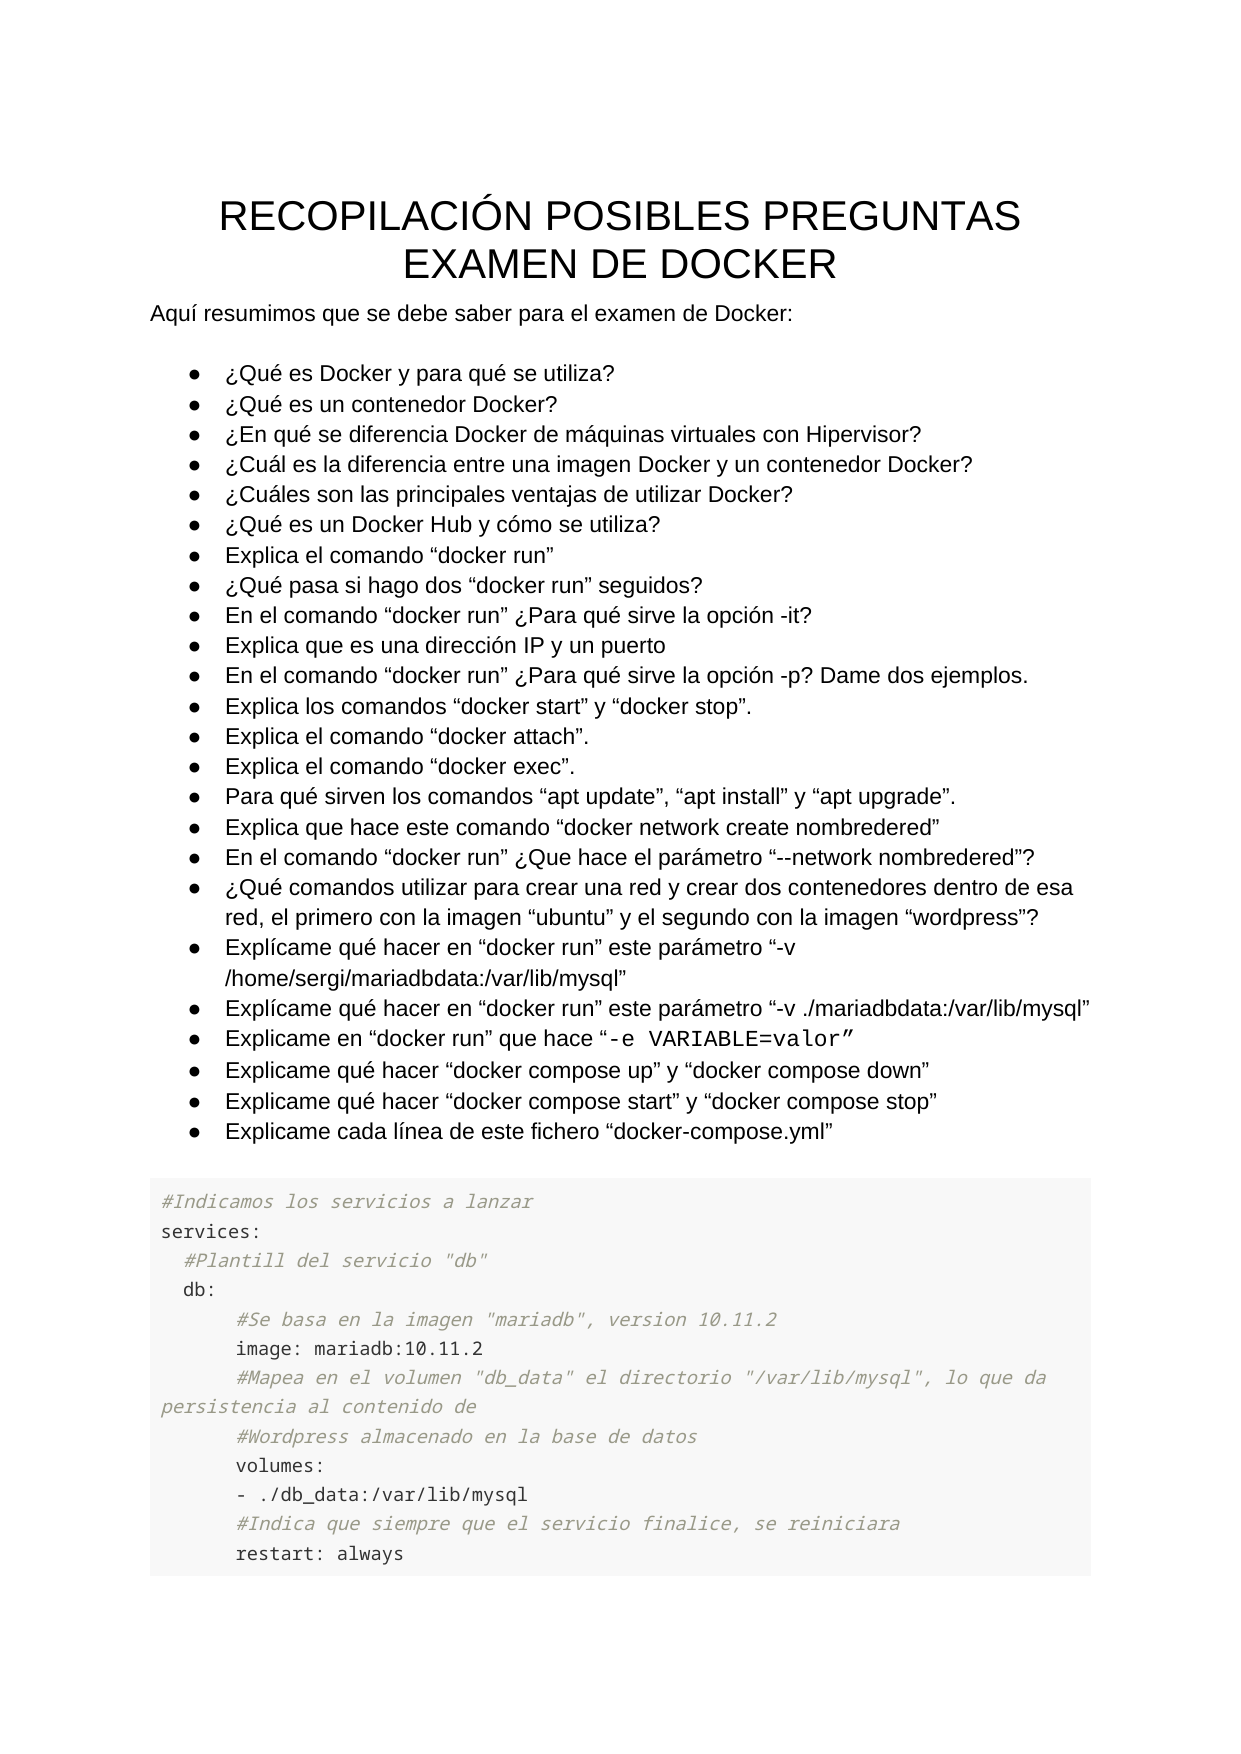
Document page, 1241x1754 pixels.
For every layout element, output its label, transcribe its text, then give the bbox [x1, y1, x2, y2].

list Para qué sirven los comandos “apt update”, “apt install” y “apt upgrade”. [187, 783, 1090, 810]
text Aquí resumimos que se debe saber para el examen de Docker: [150, 300, 1090, 326]
list En el comando “docker run” ¿Para qué sirve la opción -it? [187, 602, 1090, 628]
list ¿En qué se diferencia Docker de máquinas virtuales con Hipervisor? [187, 421, 1090, 447]
list Explica que hace este comando “docker network create nombredered” [187, 813, 1090, 840]
list Explícame qué hacer en “docker run” este parámetro “-v ./mariadbdata:/var/lib/mysql” [187, 995, 1090, 1021]
list Explica el comando “docker exec”. [187, 753, 1090, 779]
list ¿Qué es un contenedor Docker? [187, 391, 1090, 417]
list En el comando “docker run” ¿Para qué sirve la opción -p? Dame dos ejemplos. [187, 662, 1090, 689]
list Explicame en “docker run” que hace “-e VARIABLE=valor” [187, 1025, 1090, 1053]
list ¿Qué pasa si hago dos “docker run” seguidos? [187, 572, 1090, 598]
list ¿Qué comandos utilizar para crear una red y crear dos contenedores dentro de esa red, el primero con la imagen “ubuntu” y el segundo con la imagen “wordpress”? [187, 874, 1090, 931]
list Explica el comando “docker run” [187, 542, 1090, 568]
list ¿Qué es Docker y para qué se utiliza? [187, 360, 1090, 387]
list Explica que es una dirección IP y un puerto [187, 632, 1090, 659]
list Explica los comandos “docker start” y “docker stop”. [187, 693, 1090, 719]
table_header #Indicamos los servicios a lanzar services: #Plantill del servicio "db" db: #Se basa en la imagen "mariadb", version 10.11.2 image: mariadb:10.11.2 #Mapea en el volumen "db_data" el directorio "/var/lib/mysql", lo que da persistencia al contenido de #Wordpress almacenado en la base de datos volumes: - ./db_data:/var/lib/mysql #Indica que siempre que el servicio finalice, se reiniciara restart: always [150, 1178, 1091, 1576]
list Explica el comando “docker attach”. [187, 723, 1090, 749]
subtitle RECOPILACIÓN POSIBLES PREGUNTAS EXAMEN DE DOCKER [150, 192, 1090, 287]
list Explicame qué hacer “docker compose up” y “docker compose down” [187, 1057, 1090, 1084]
list Explicame cada línea de este fichero “docker-compose.yml” [187, 1118, 1090, 1144]
list Explicame qué hacer “docker compose start” y “docker compose stop” [187, 1088, 1090, 1114]
list ¿Cuál es la diferencia entre una imagen Docker y un contenedor Docker? [187, 451, 1090, 477]
list ¿Qué es un Docker Hub y cómo se utiliza? [187, 511, 1090, 538]
list Explícame qué hacer en “docker run” este parámetro “-v /home/sergi/mariadbdata:/var/lib/mysql” [187, 934, 1090, 991]
list ¿Cuáles son las principales ventajas de utilizar Docker? [187, 481, 1090, 508]
list En el comando “docker run” ¿Que hace el parámetro “--network nombredered”? [187, 844, 1090, 870]
